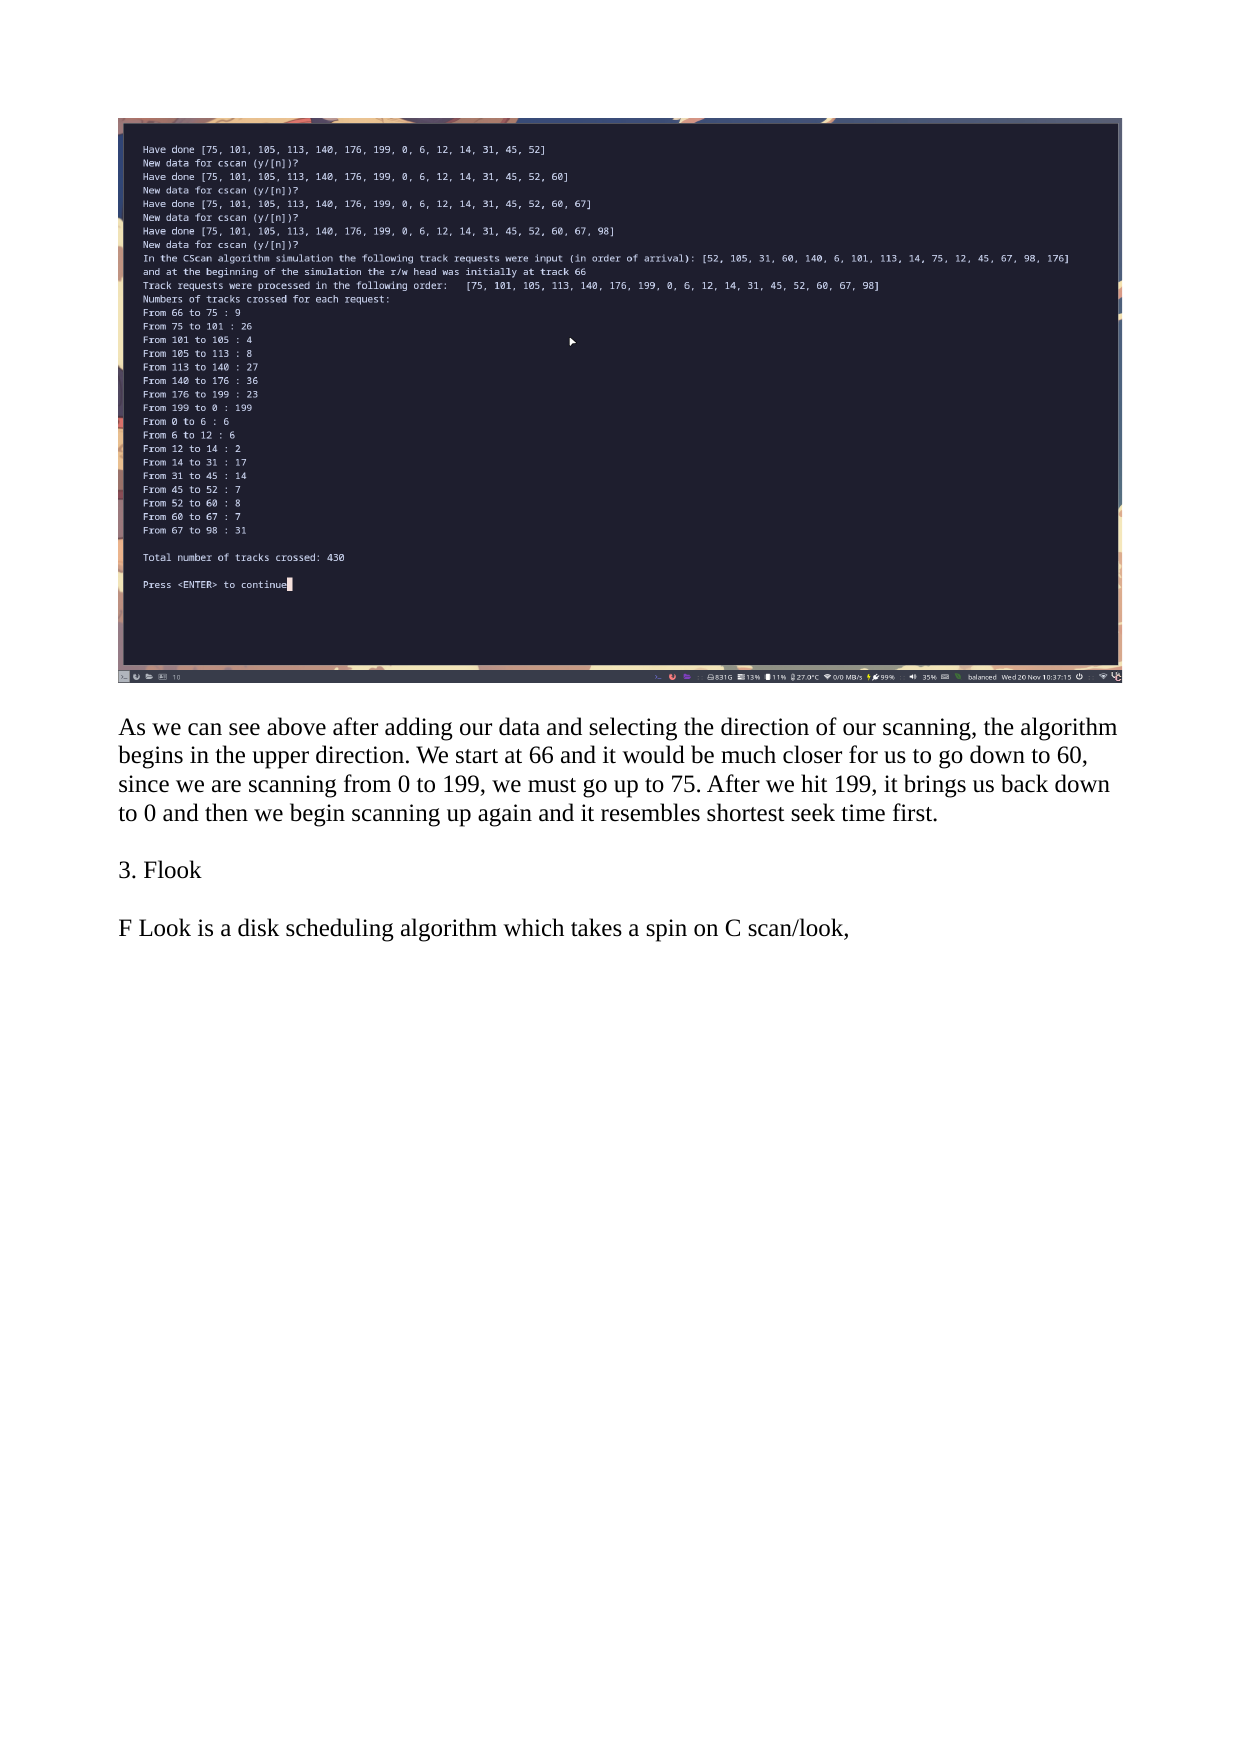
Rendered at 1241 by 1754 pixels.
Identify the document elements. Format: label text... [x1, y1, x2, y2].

text 3. Flook [118, 855, 1122, 884]
text F Look is a disk scheduling algorithm which takes a spin on C scan/look, [118, 913, 1122, 942]
text As we can see above after adding our data and selecting the direction of our scanning, the algorithm begins in the upper direction. We start at 66 and it would be much closer for us to go down to 60, since we are scanning from 0 to 199, we must go up to 75. After we hit 199, it brings us back down to 0 and then we begin scanning up again and it resembles shortest seek time first. [118, 712, 1122, 827]
picture [118, 118, 1123, 683]
